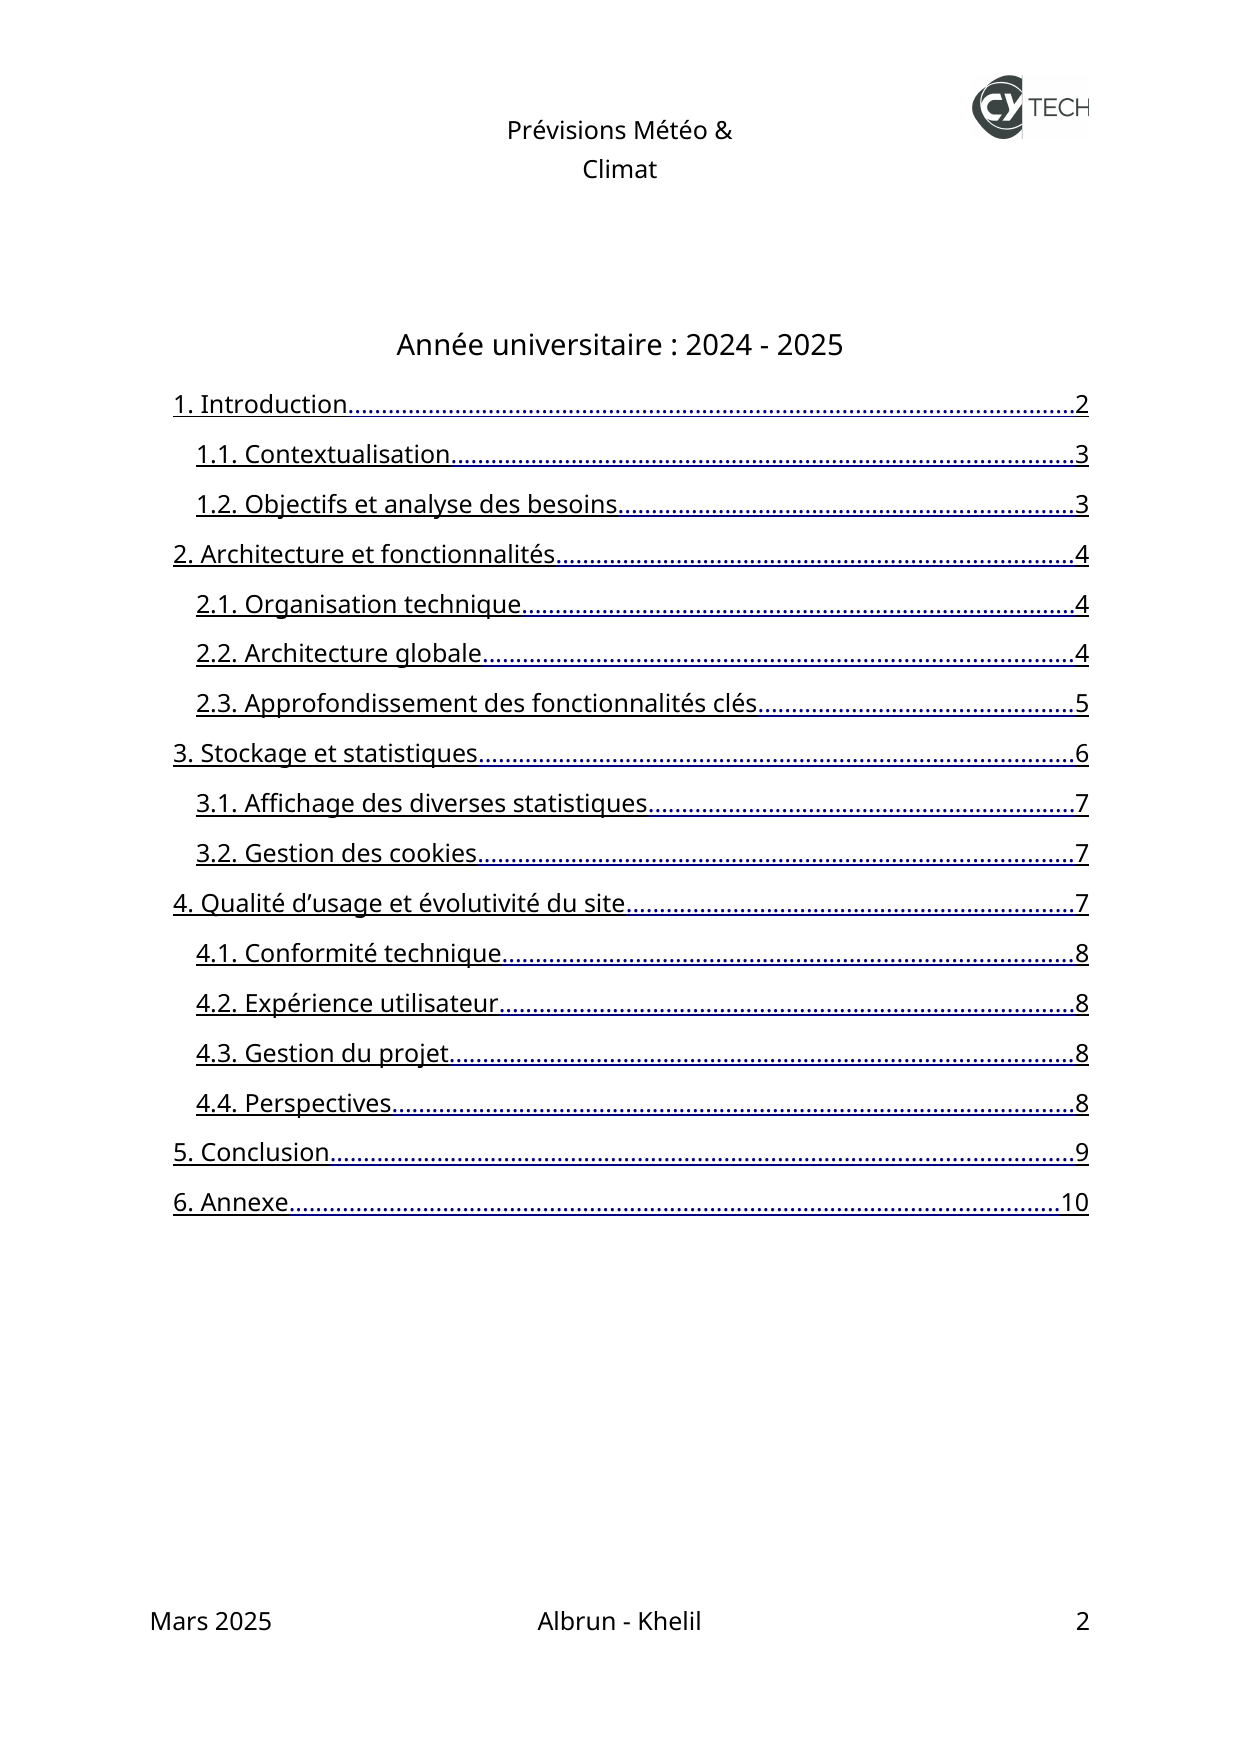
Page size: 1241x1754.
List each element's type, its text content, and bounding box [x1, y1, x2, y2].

text 4. Qualité d’usage et évolutivité du site 7 [173, 886, 1090, 920]
text 3. Stockage et statistiques 6 [173, 736, 1090, 770]
text 4.3. Gestion du projet 8 [196, 1035, 1090, 1069]
text 4.2. Expérience utilisateur 8 [196, 985, 1090, 1019]
text 5. Conclusion 9 [173, 1135, 1090, 1169]
text 4.4. Perspectives 8 [196, 1085, 1090, 1119]
text 2.3. Approfondissement des fonctionnalités clés 5 [196, 686, 1090, 720]
text 3.2. Gestion des cookies 7 [196, 836, 1090, 870]
text 4.1. Conformité technique 8 [196, 936, 1090, 969]
text 2. Architecture et fonctionnalités 4 [173, 536, 1090, 570]
text 1.1. Contextualisation 3 [196, 437, 1090, 471]
text 2.2. Architecture globale 4 [196, 636, 1090, 670]
picture [970, 75, 1089, 139]
text 2.1. Organisation technique 4 [196, 586, 1090, 620]
text 1.2. Objectifs et analyse des besoins 3 [196, 486, 1090, 521]
text 6. Annexe 10 [173, 1185, 1090, 1219]
text 3.1. Affichage des diverses statistiques 7 [196, 786, 1090, 820]
text 1. Introduction 2 [173, 387, 1090, 421]
subtitle Année universitaire : 2024 - 2025 [150, 324, 1090, 364]
